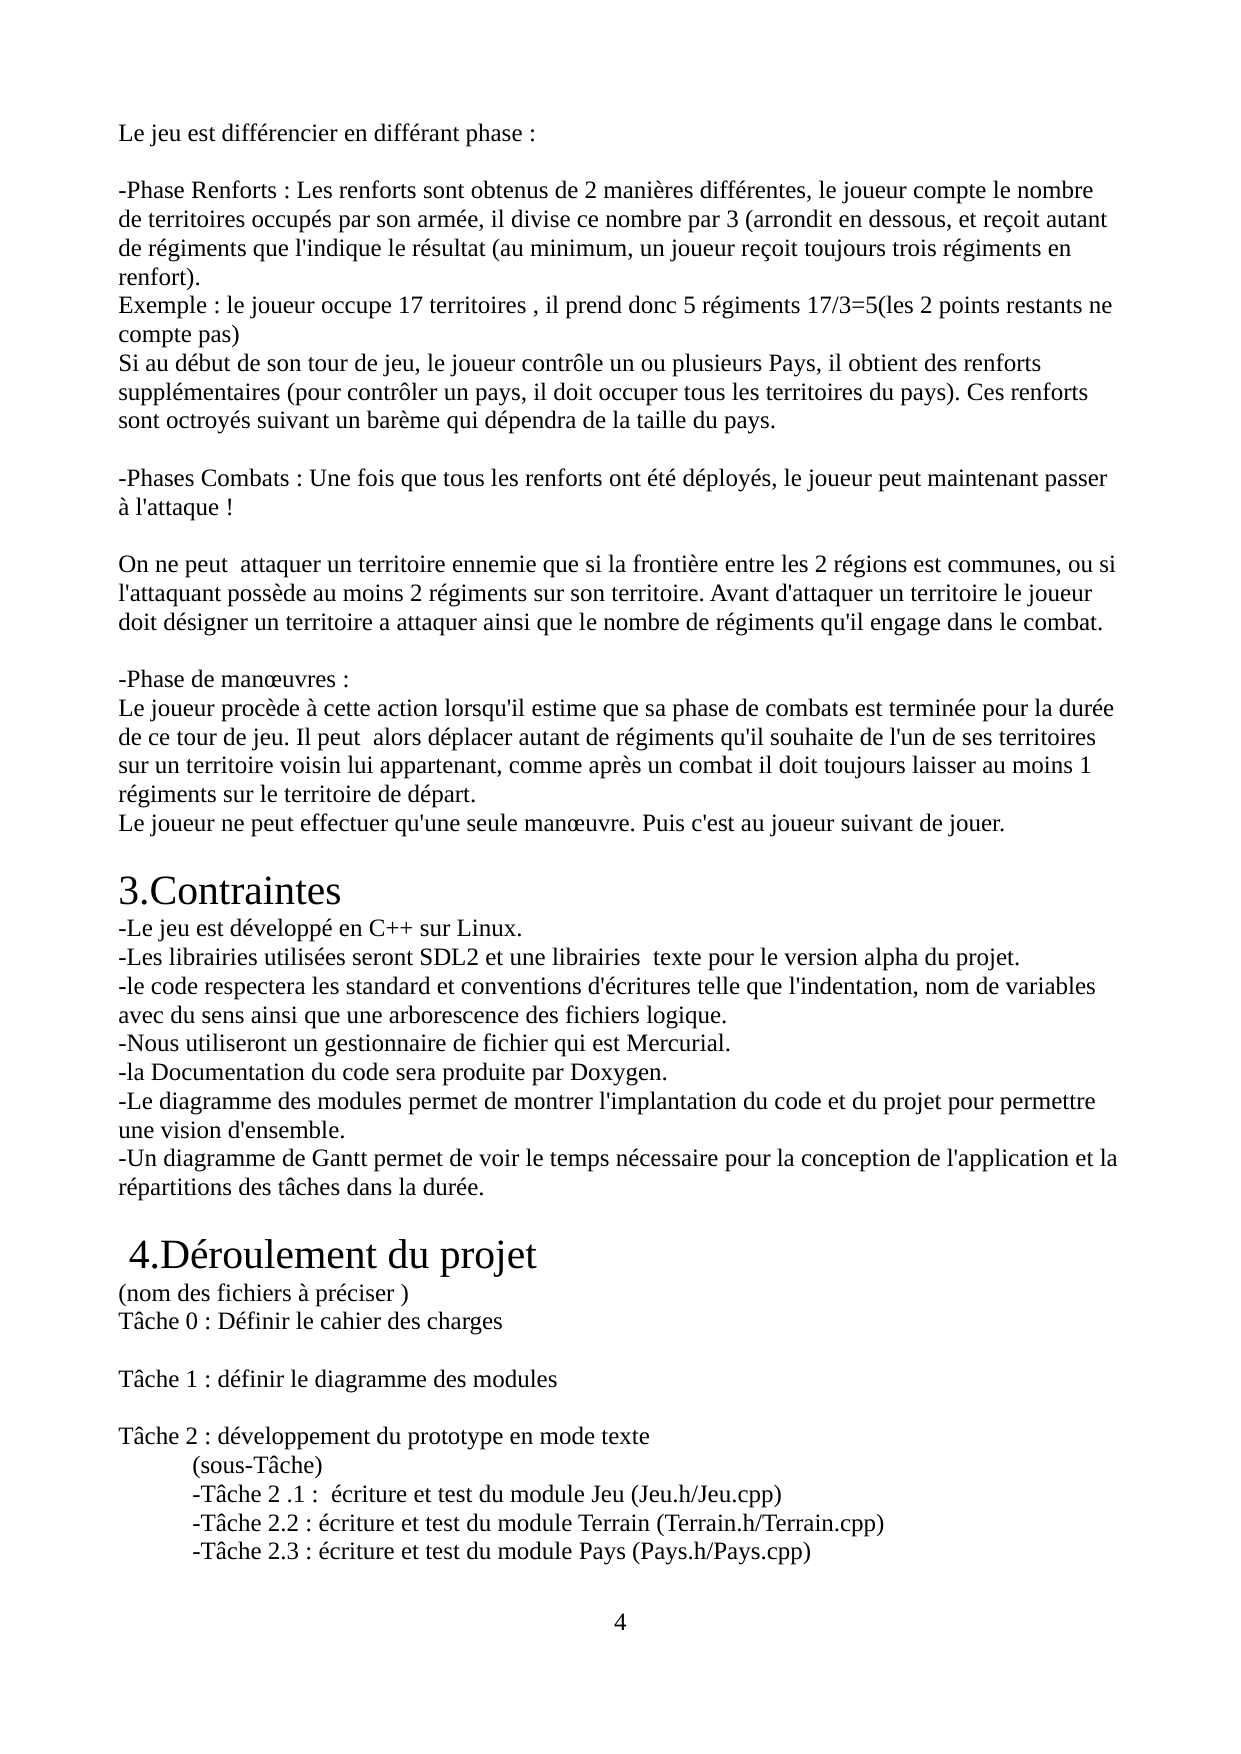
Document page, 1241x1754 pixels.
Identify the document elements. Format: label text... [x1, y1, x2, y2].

text -Phase de manœuvres : [118, 664, 1122, 693]
text On ne peut attaquer un territoire ennemie que si la frontière entre les 2 régions est communes, ou si l'attaquant possède au moins 2 régiments sur son territoire. Avant d'attaquer un territoire le joueur doit désigner un territoire a attaquer ainsi que le nombre de régiments qu'il engage dans le combat. [118, 549, 1122, 636]
text (sous-Tâche) [118, 1450, 1122, 1479]
text -Phase Renforts : Les renforts sont obtenus de 2 manières différentes, le joueur compte le nombre de territoires occupés par son armée, il divise ce nombre par 3 (arrondit en dessous, et reçoit autant de régiments que l'indique le résultat (au minimum, un joueur reçoit toujours trois régiments en renfort). [118, 176, 1122, 291]
text -Nous utiliseront un gestionnaire de fichier qui est Mercurial. [118, 1028, 1122, 1057]
text Si au début de son tour de jeu, le joueur contrôle un ou plusieurs Pays, il obtient des renforts supplémentaires (pour contrôler un pays, il doit occuper tous les territoires du pays). Ces renforts sont octroyés suivant un barème qui dépendra de la taille du pays. [118, 348, 1122, 434]
text 4.Déroulement du projet [118, 1230, 1122, 1278]
text -Un diagramme de Gantt permet de voir le temps nécessaire pour la conception de l'application et la répartitions des tâches dans la durée. [118, 1143, 1122, 1201]
text -Les librairies utilisées seront SDL2 et une librairies texte pour le version alpha du projet. [118, 942, 1122, 971]
text 3.Contraintes [118, 866, 1122, 913]
text -Tâche 2 .1 : écriture et test du module Jeu (Jeu.h/Jeu.cpp) [118, 1479, 1122, 1508]
text -la Documentation du code sera produite par Doxygen. [118, 1057, 1122, 1086]
text Le jeu est différencier en différant phase : [118, 118, 1122, 147]
text Exemple : le joueur occupe 17 territoires , il prend donc 5 régiments 17/3=5(les 2 points restants ne compte pas) [118, 291, 1122, 348]
text Le joueur procède à cette action lorsqu'il estime que sa phase de combats est terminée pour la durée de ce tour de jeu. Il peut alors déplacer autant de régiments qu'il souhaite de l'un de ses territoires sur un territoire voisin lui appartenant, comme après un combat il doit toujours laisser au moins 1 régiments sur le territoire de départ. [118, 693, 1122, 808]
text -Tâche 2.3 : écriture et test du module Pays (Pays.h/Pays.cpp) [118, 1536, 1122, 1565]
text Tâche 1 : définir le diagramme des modules [118, 1364, 1122, 1393]
text Le joueur ne peut effectuer qu'une seule manœuvre. Puis c'est au joueur suivant de jouer. [118, 808, 1122, 837]
text (nom des fichiers à préciser ) [118, 1278, 1122, 1306]
text -Le jeu est développé en C++ sur Linux. [118, 913, 1122, 942]
text -Tâche 2.2 : écriture et test du module Terrain (Terrain.h/Terrain.cpp) [118, 1508, 1122, 1536]
text Tâche 0 : Définir le cahier des charges [118, 1306, 1122, 1335]
text Tâche 2 : développement du prototype en mode texte [118, 1421, 1122, 1450]
text -Phases Combats : Une fois que tous les renforts ont été déployés, le joueur peut maintenant passer à l'attaque ! [118, 463, 1122, 521]
text -le code respectera les standard et conventions d'écritures telle que l'indentation, nom de variables avec du sens ainsi que une arborescence des fichiers logique. [118, 971, 1122, 1028]
text -Le diagramme des modules permet de montrer l'implantation du code et du projet pour permettre une vision d'ensemble. [118, 1086, 1122, 1143]
